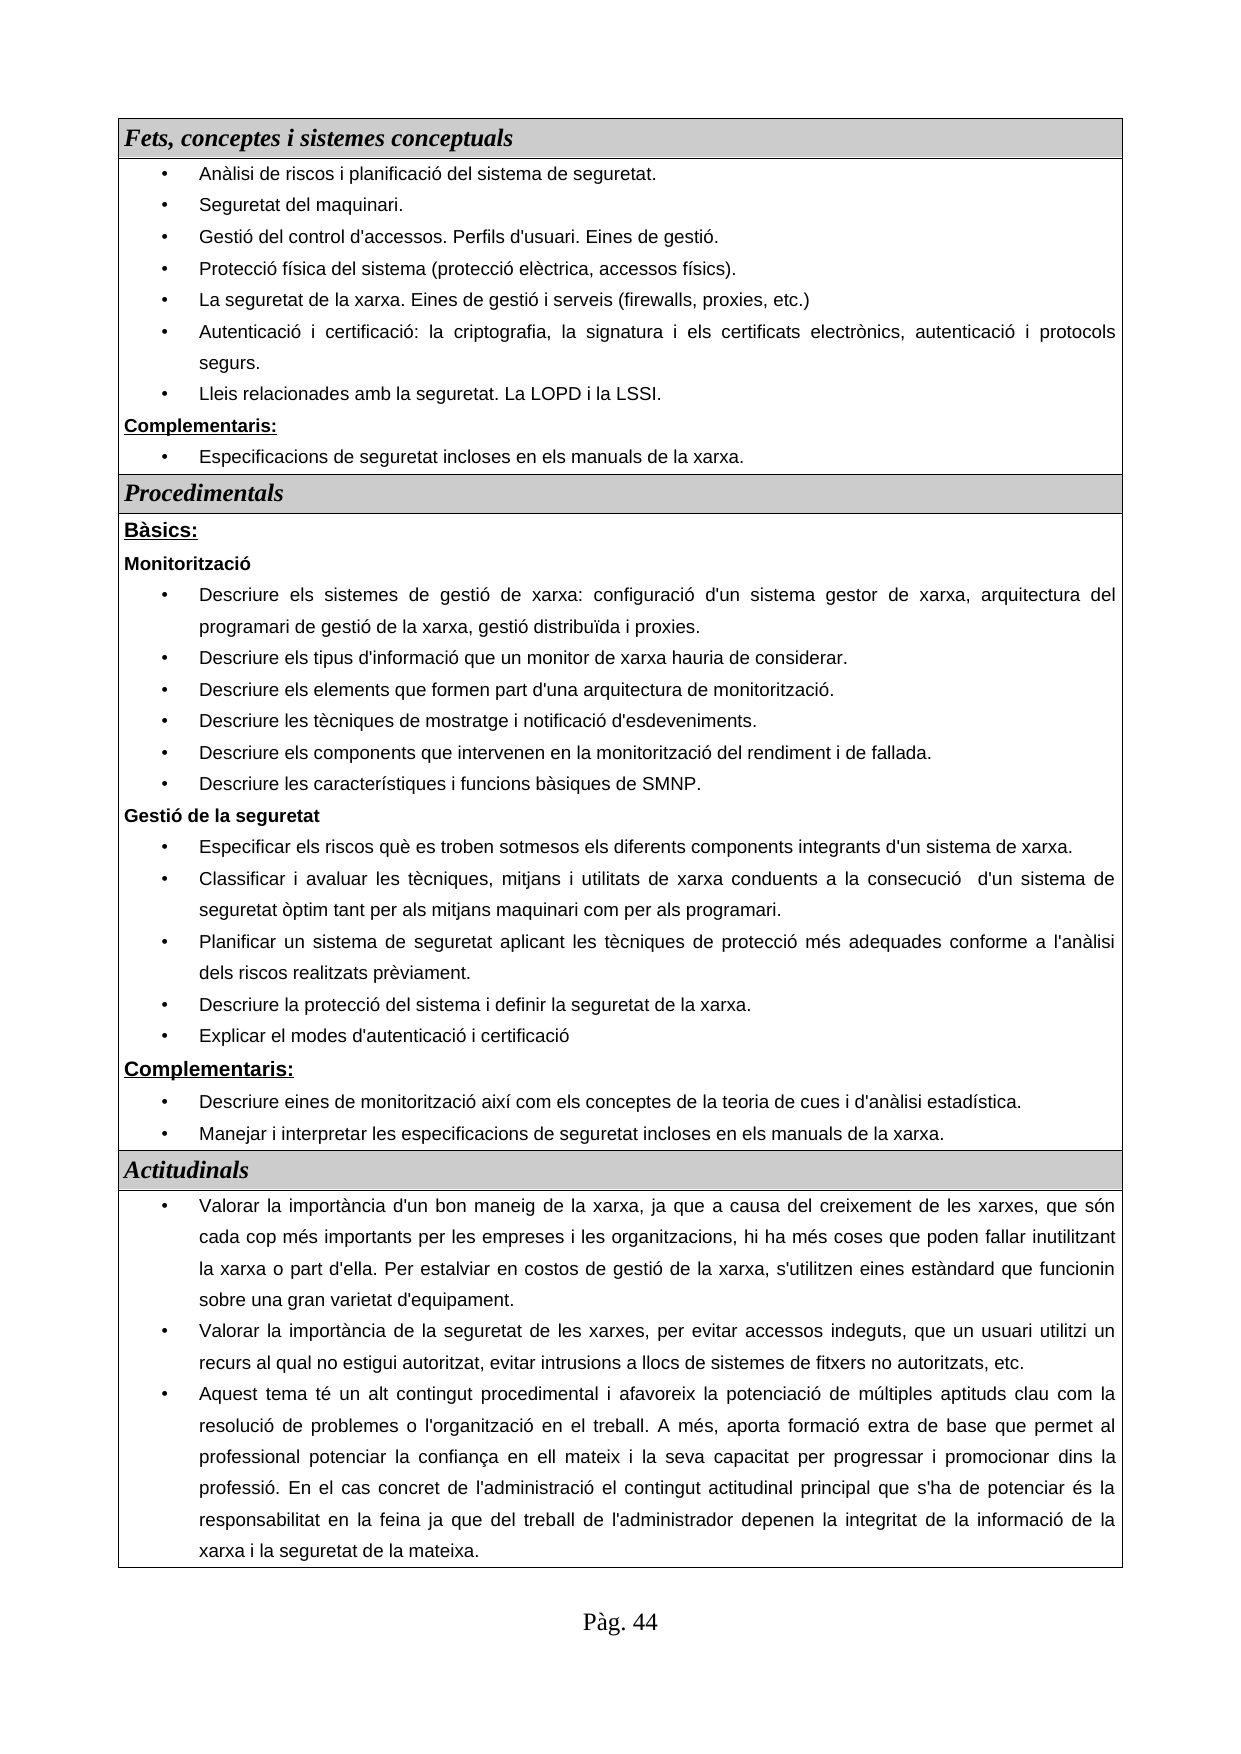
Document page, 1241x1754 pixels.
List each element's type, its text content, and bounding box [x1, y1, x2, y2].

table_cell Valorar la importància d'un bon maneig de la xarxa, ja que a causa del creixement de les xarxes, que són cada cop més importants per les empreses i les organitzacions, hi ha més coses que poden fallar inutilitzant la xarxa o part d'ella. Per estalviar en costos de gestió de la xarxa, s'utilitzen eines estàndard que funcionin sobre una gran varietat d'equipament. Valorar la importància de la seguretat de les xarxes, per evitar accessos indeguts, que un usuari utilitzi un recurs al qual no estigui autoritzat, evitar intrusions a llocs de sistemes de fitxers no autoritzats, etc. Aquest tema té un alt contingut procedimental i afavoreix la potenciació de múltiples aptituds clau com la resolució de problemes o l'organització en el treball. A més, aporta formació extra de base que permet al professional potenciar la confiança en ell mateix i la seva capacitat per progressar i promocionar dins la professió. En el cas concret de l'administració el contingut actitudinal principal que s'ha de potenciar és la responsabilitat en la feina ja que del treball de l'administrador depenen la integritat de la informació de la xarxa i la seguretat de la mateixa. [119, 1191, 1122, 1567]
table_cell Actitudinals [119, 1151, 1122, 1189]
table_cell Procedimentals [119, 475, 1122, 513]
table_header Fets, conceptes i sistemes conceptuals [119, 119, 1122, 157]
table_cell Bàsics: Monitorització Monitorització de la xarxa. Informació a monitoritzar (estàtica, dinàmica i estadística). Arquitectura del sistema de monitorització: indicadors del rendiment de la xarxa, funcions del monitor de rendiment. Aplicacions de gestió i monitorització de la xarxa. Monitorització de serveis. Gestió d'esdeveniments. Notificació i mesures automàtiques de control. L'estàndard SMNP. Eines de monitorització. Gestió de la seguretat Anàlisi de riscos i planificació del sistema de seguretat. Seguretat del maquinari. Gestió del control d'accessos. Perfils d'usuari. Eines de gestió. Protecció física del sistema (protecció elèctrica, accessos físics). La seguretat de la xarxa. Eines de gestió i serveis (firewalls, proxies, etc.) Autenticació i certificació: la criptografia, la signatura i els certificats electrònics, autenticació i protocols segurs. Lleis relacionades amb la seguretat. La LOPD i la LSSI. Complementaris: Especificacions de seguretat incloses en els manuals de la xarxa. [119, 159, 1122, 473]
table_cell Bàsics: Monitorització Descriure els sistemes de gestió de xarxa: configuració d'un sistema gestor de xarxa, arquitectura del programari de gestió de la xarxa, gestió distribuïda i proxies. Descriure els tipus d'informació que un monitor de xarxa hauria de considerar. Descriure els elements que formen part d'una arquitectura de monitorització. Descriure les tècniques de mostratge i notificació d'esdeveniments. Descriure els components que intervenen en la monitorització del rendiment i de fallada. Descriure les característiques i funcions bàsiques de SMNP. Gestió de la seguretat Especificar els riscos què es troben sotmesos els diferents components integrants d'un sistema de xarxa. Classificar i avaluar les tècniques, mitjans i utilitats de xarxa conduents a la consecució d'un sistema de seguretat òptim tant per als mitjans maquinari com per als programari. Planificar un sistema de seguretat aplicant les tècniques de protecció més adequades conforme a l'anàlisi dels riscos realitzats prèviament. Descriure la protecció del sistema i definir la seguretat de la xarxa. Explicar el modes d'autenticació i certificació Complementaris: Descriure eines de monitorització així com els conceptes de la teoria de cues i d'anàlisi estadística. Manejar i interpretar les especificacions de seguretat incloses en els manuals de la xarxa. [119, 514, 1122, 1150]
